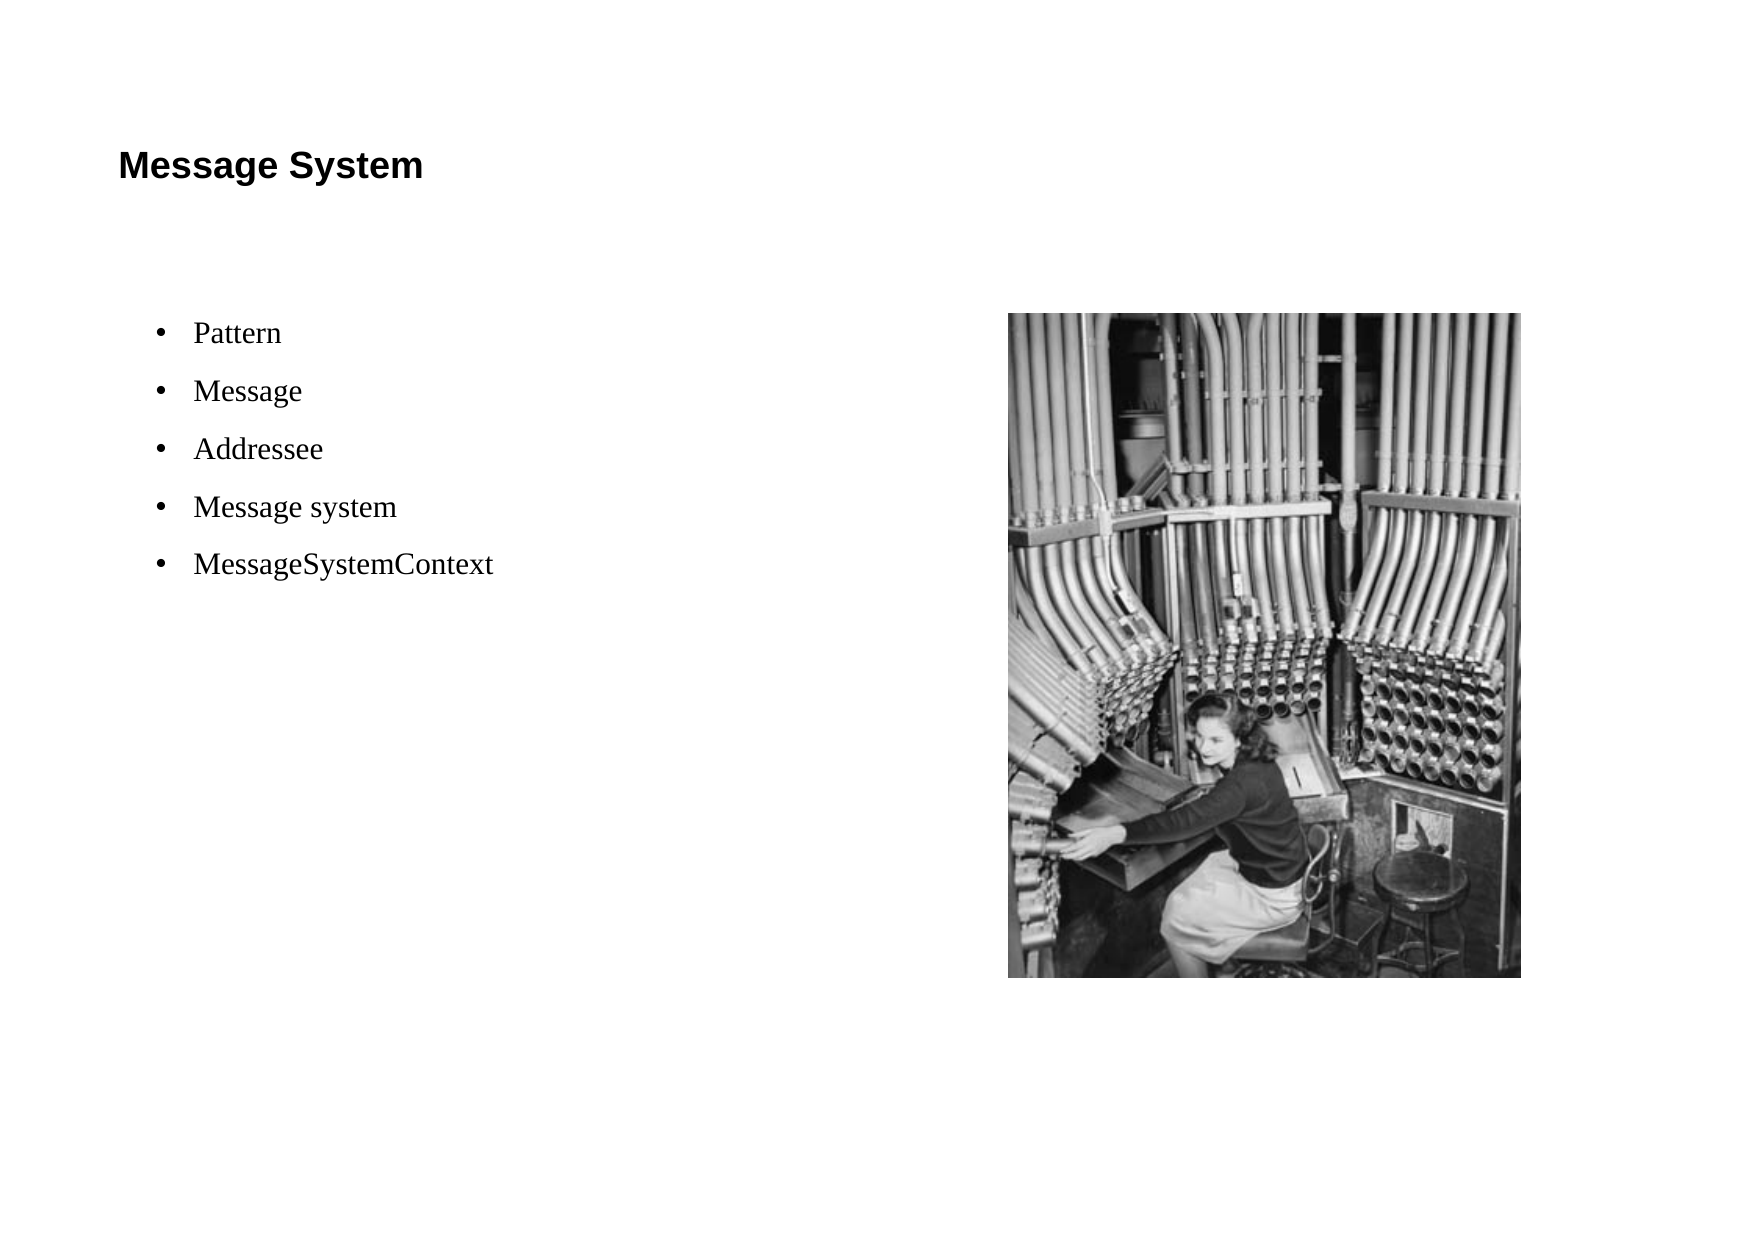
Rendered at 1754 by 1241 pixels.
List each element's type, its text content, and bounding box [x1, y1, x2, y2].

list Addressee [156, 430, 1008, 466]
subtitle Message System [118, 143, 1635, 187]
list Message [156, 372, 1008, 408]
list Message system [156, 488, 1008, 524]
list [1521, 372, 1635, 408]
list [1521, 546, 1635, 581]
list [1521, 315, 1635, 351]
picture [1008, 313, 1521, 978]
list [1521, 430, 1635, 466]
list [1521, 488, 1635, 524]
list MessageSystemContext [156, 546, 1008, 581]
list Pattern [156, 315, 1008, 351]
